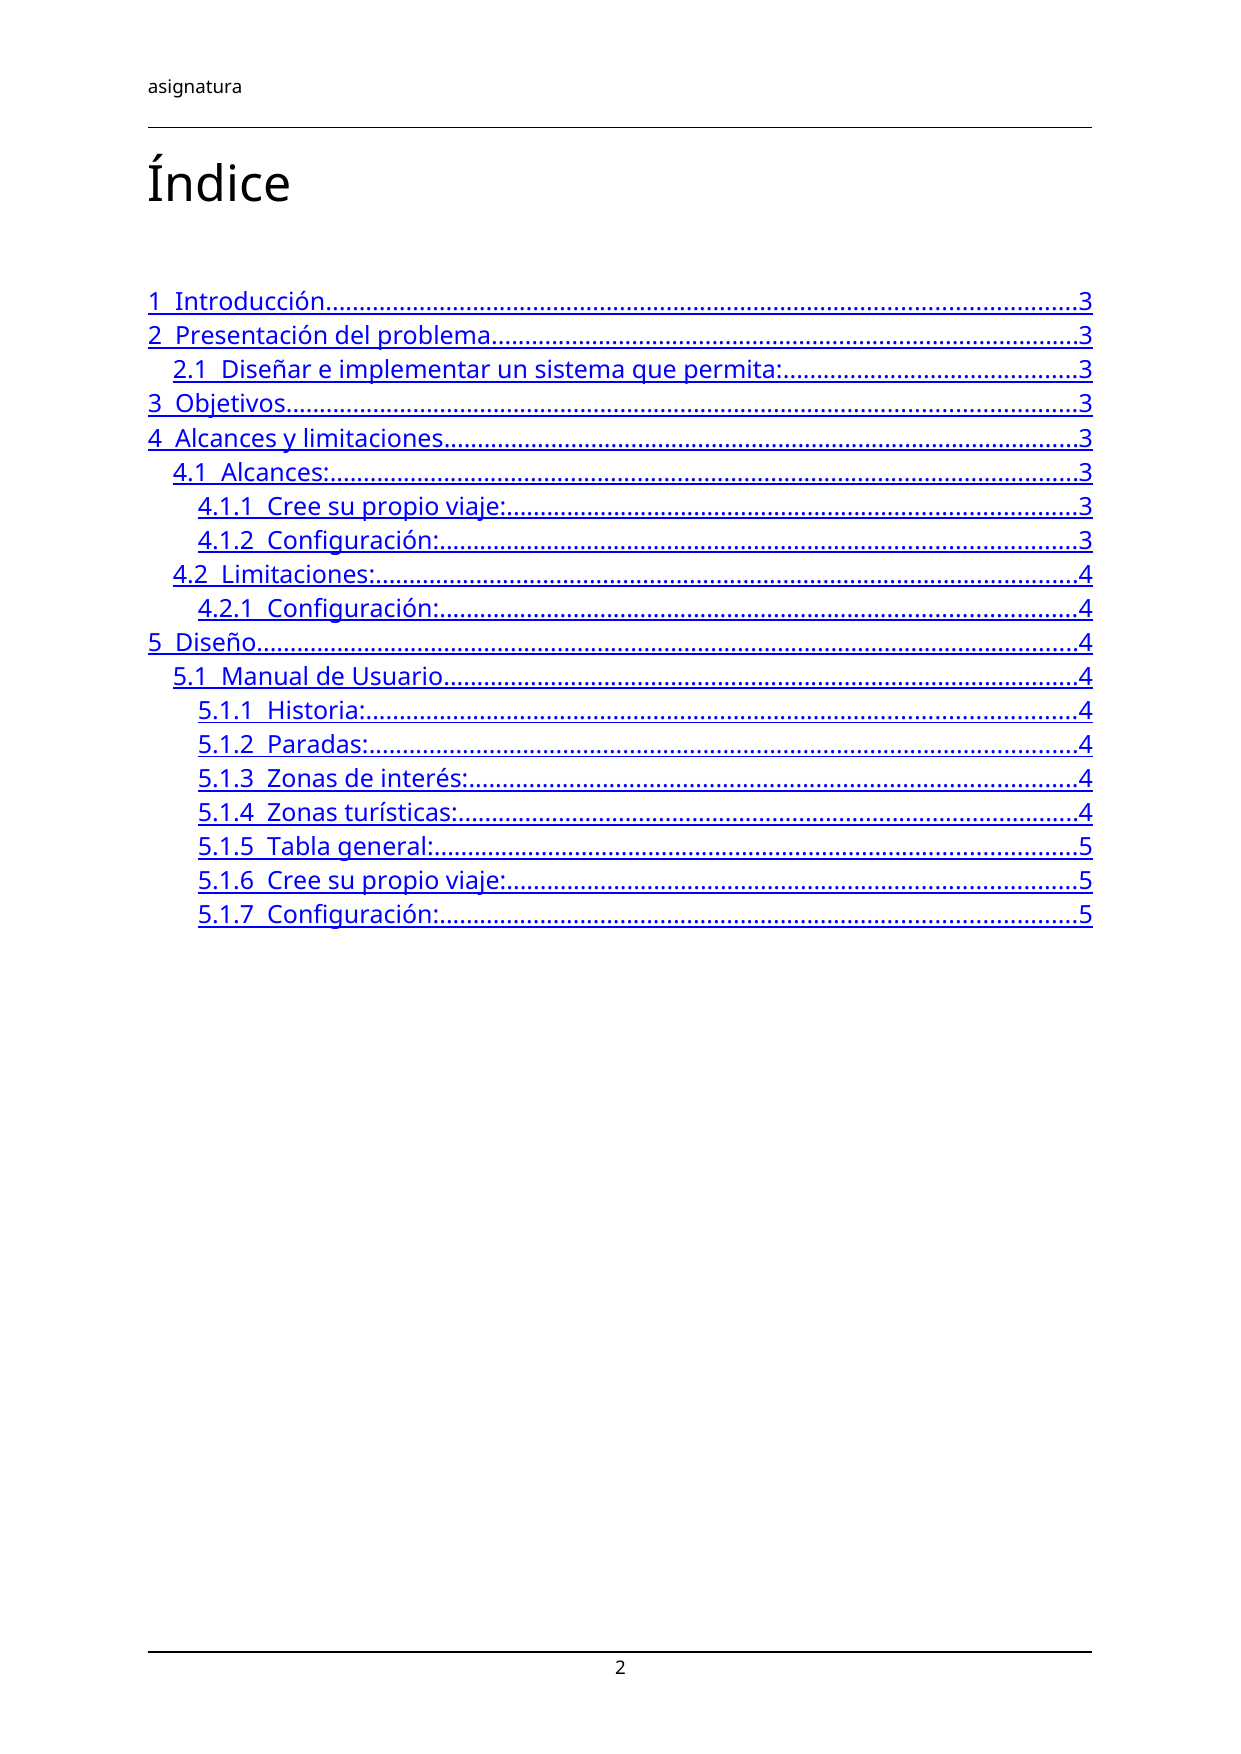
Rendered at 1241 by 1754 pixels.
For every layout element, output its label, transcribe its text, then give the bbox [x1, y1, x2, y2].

text 3 Objetivos 3 [148, 386, 1092, 415]
text 4.2 Limitaciones: 4 [173, 556, 1092, 585]
text 5.1.1 Historia: 4 [198, 693, 1092, 722]
text 4 Alcances y limitaciones 3 [148, 420, 1092, 449]
text 5.1.6 Cree su propio viaje: 5 [198, 863, 1092, 892]
text 5.1.3 Zonas de interés: 4 [198, 761, 1092, 790]
text 5.1.4 Zonas turísticas: 4 [198, 795, 1092, 824]
text [173, 689, 1092, 693]
text [198, 757, 1092, 761]
text [198, 723, 1092, 727]
text 4.2.1 Configuración: 4 [198, 591, 1092, 619]
text 4.1 Alcances: 3 [173, 454, 1092, 483]
text 2.1 Diseñar e implementar un sistema que permita: 3 [173, 352, 1092, 381]
text [173, 587, 1092, 591]
text 5.1.2 Paradas: 4 [198, 727, 1092, 756]
text 4.1.2 Configuración: 3 [198, 522, 1092, 551]
text 1 Introducción. 3 [148, 284, 1092, 313]
text 5 Diseño 4 [148, 624, 1092, 653]
text [148, 655, 1092, 659]
text 5.1.5 Tabla general: 5 [198, 829, 1092, 858]
text 4.1.1 Cree su propio viaje: 3 [198, 488, 1092, 517]
text Índice [148, 148, 1092, 216]
text 5.1.7 Configuración: 5 [198, 897, 1092, 926]
text 2 Presentación del problema. 3 [148, 318, 1092, 347]
text 5.1 Manual de Usuario 4 [173, 659, 1092, 687]
